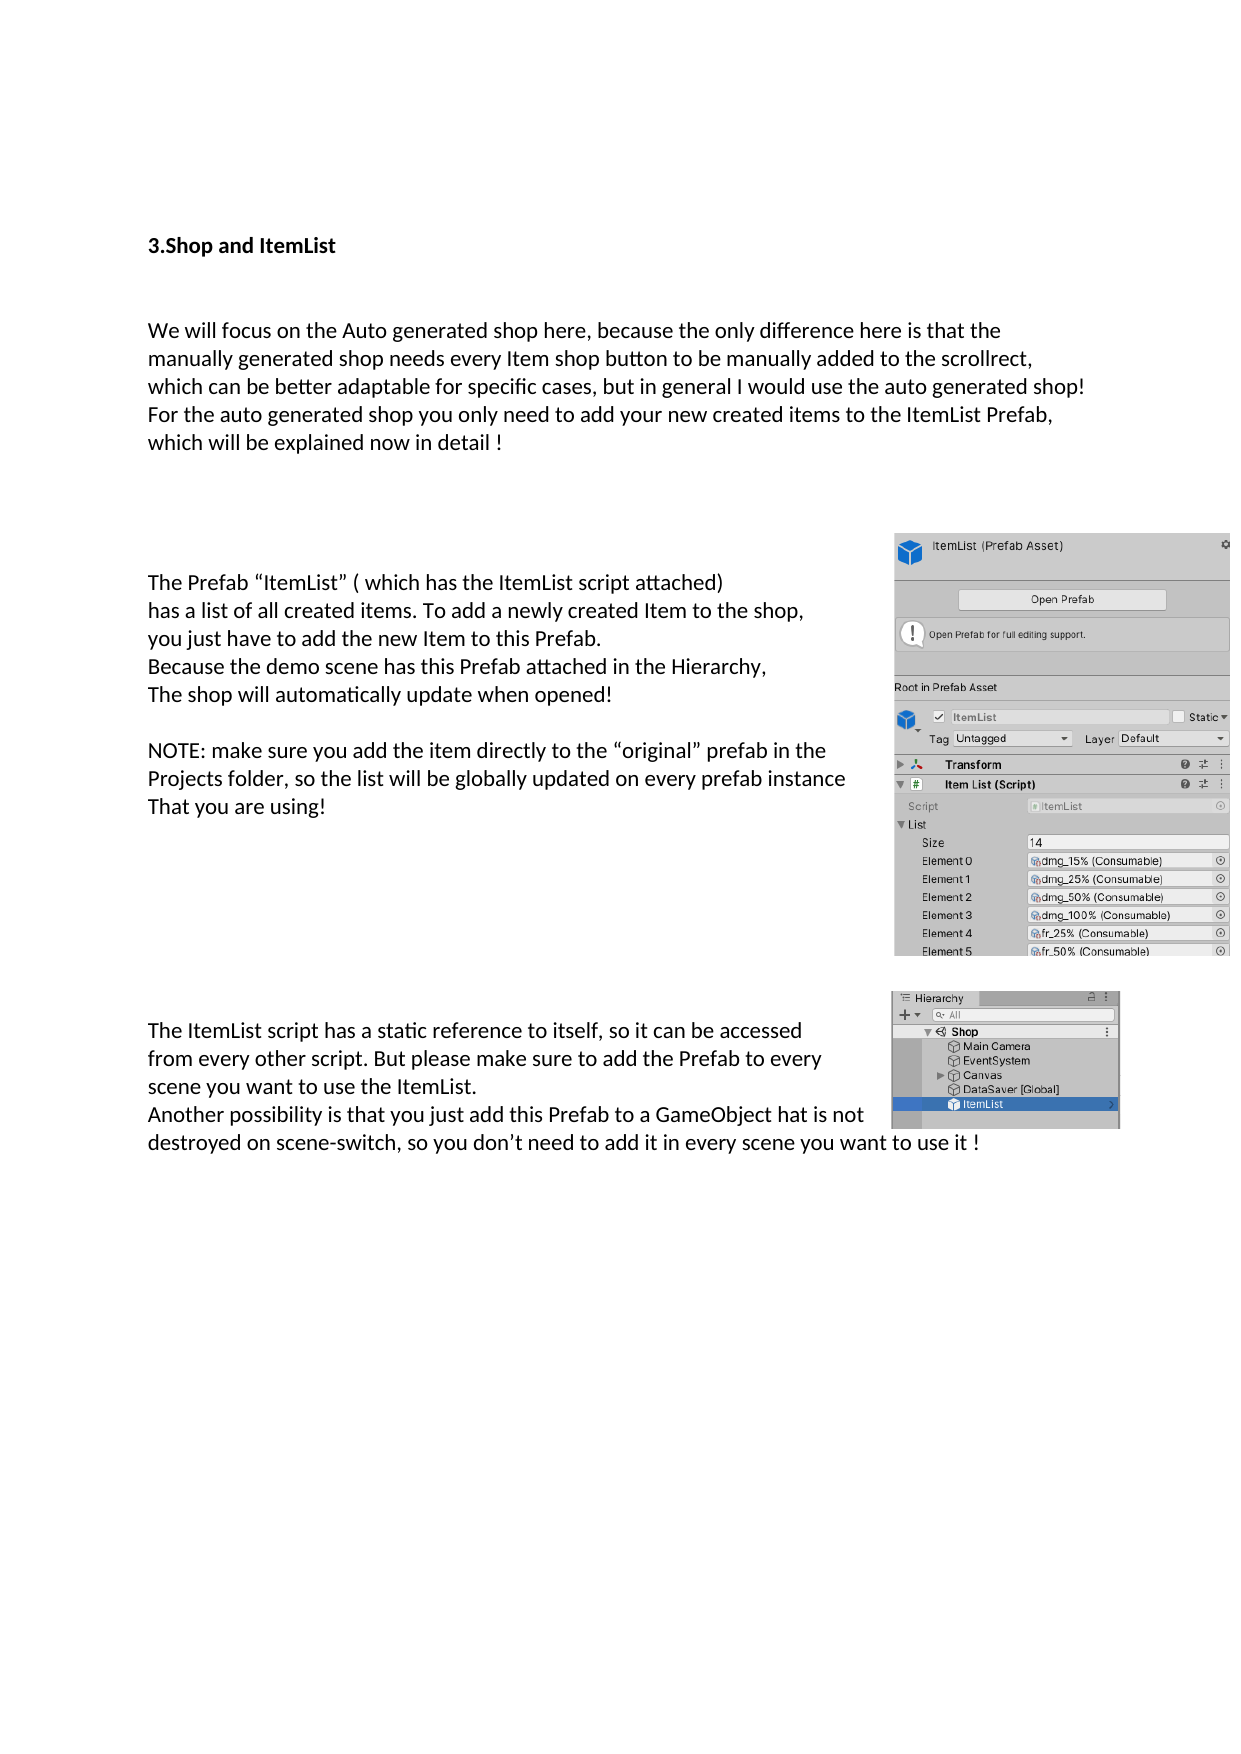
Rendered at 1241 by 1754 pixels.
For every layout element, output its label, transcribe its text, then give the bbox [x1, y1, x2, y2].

text For the auto generated shop you only need to add your new created items to the ItemList Prefab, which will be explained now in detail ! [148, 400, 1093, 456]
text Projects folder, so the list will be globally updated on every prefab instance [148, 764, 894, 792]
text The Prefab “ItemList” ( which has the ItemList script attached) [148, 568, 894, 596]
text The ItemList script has a static reference to itself, so it can be accessed [148, 1016, 891, 1044]
text from every other script. But please make sure to add the Prefab to every [148, 1044, 891, 1072]
text you just have to add the new Item to this Prefab. [148, 624, 894, 652]
text Because the demo scene has this Prefab attached in the Hierarchy, [148, 652, 894, 680]
text The shop will automatically update when opened! [148, 680, 894, 708]
text We will focus on the Auto generated shop here, because the only difference here is that the manually generated shop needs every Item shop button to be manually added to the scrollrect, which can be better adaptable for specific cases, but in general I would use the auto generated shop! [148, 316, 1093, 400]
text That you are using! [148, 792, 894, 820]
text has a list of all created items. To add a newly created Item to the shop, [148, 596, 894, 624]
text destroyed on scene-switch, so you don’t need to add it in every scene you want to use it ! [148, 1128, 1093, 1156]
text NOTE: make sure you add the item directly to the “original” prefab in the [148, 736, 894, 764]
text 3.Shop and ItemList [148, 232, 1093, 260]
text Another possibility is that you just add this Prefab to a GameObject hat is not [148, 1100, 891, 1128]
text scene you want to use the ItemList. [148, 1072, 891, 1100]
